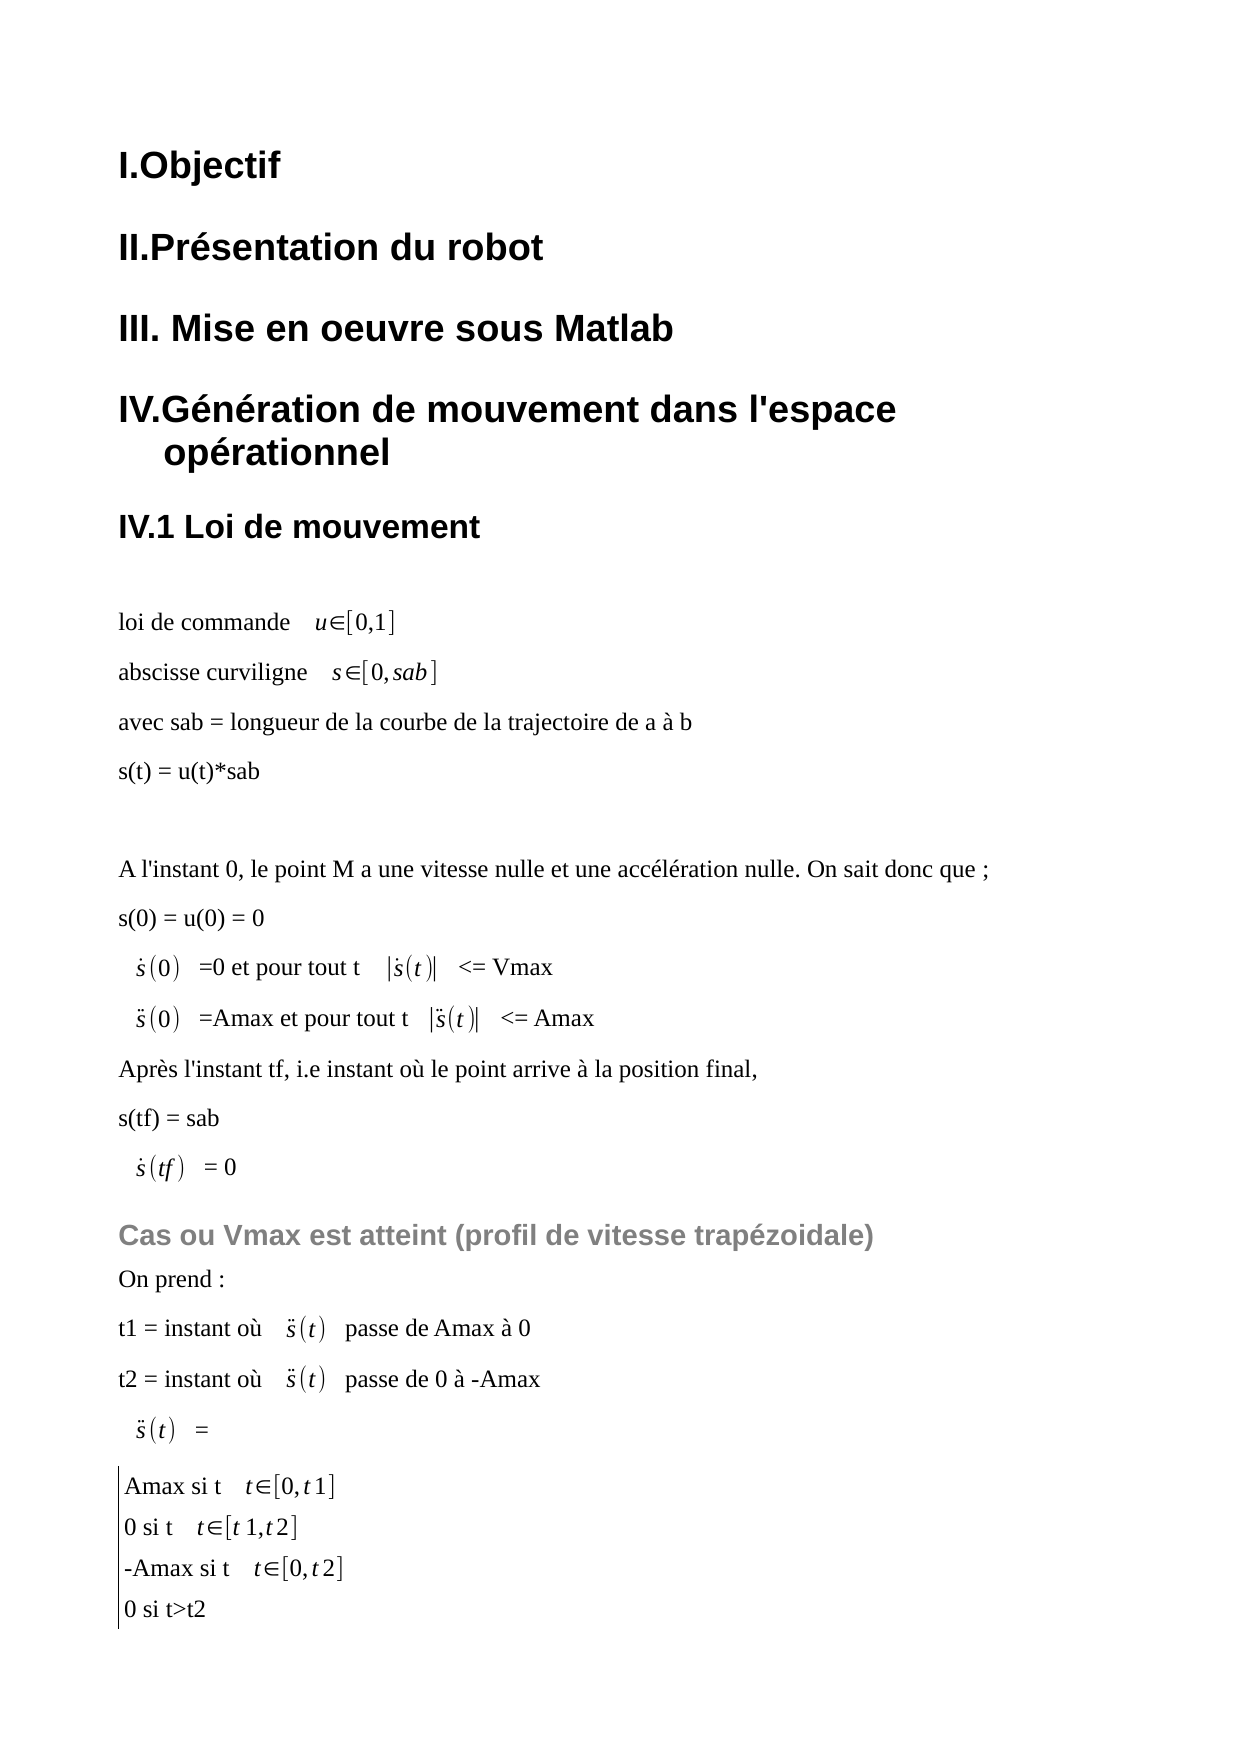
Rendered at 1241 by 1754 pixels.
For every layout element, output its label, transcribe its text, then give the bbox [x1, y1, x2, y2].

text s(t) = u(t)*sab [118, 756, 1122, 785]
table_cell -Amax si t [119, 1548, 1122, 1589]
text =Amax et pour tout t<= Amax [118, 1003, 1122, 1034]
text t2 = instant où passe de 0 à -Amax [118, 1364, 1122, 1394]
table_header Amax si t [119, 1466, 1122, 1507]
subtitle III. Mise en oeuvre sous Matlab [118, 305, 1122, 349]
subtitle IV.Génération de mouvement dans l'espace opérationnel [118, 387, 1122, 474]
text = [118, 1415, 1122, 1445]
table_cell 0 si t>t2 [119, 1589, 1122, 1629]
text abscisse curviligne [118, 657, 1122, 687]
subtitle I.Objectif [118, 143, 1122, 187]
text s(0) = u(0) = 0 [118, 903, 1122, 932]
table_cell 0 si t [119, 1507, 1122, 1548]
text = 0 [118, 1152, 1122, 1183]
text =0 et pour tout t <= Vmax [118, 952, 1122, 983]
text On prend : [118, 1264, 1122, 1293]
subtitle II.Présentation du robot [118, 224, 1122, 268]
text loi de commande [118, 607, 1122, 637]
text s(tf) = sab [118, 1103, 1122, 1132]
text A l'instant 0, le point M a une vitesse nulle et une accélération nulle. On sait donc que ; [118, 854, 1122, 883]
text t1 = instant où passe de Amax à 0 [118, 1313, 1122, 1343]
text avec sab = longueur de la courbe de la trajectoire de a à b [118, 707, 1122, 736]
text Après l'instant tf, i.e instant où le point arrive à la position final, [118, 1054, 1122, 1083]
subtitle IV.1 Loi de mouvement [118, 507, 1122, 546]
subtitle Cas ou Vmax est atteint (profil de vitesse trapézoidale) [118, 1218, 1122, 1251]
